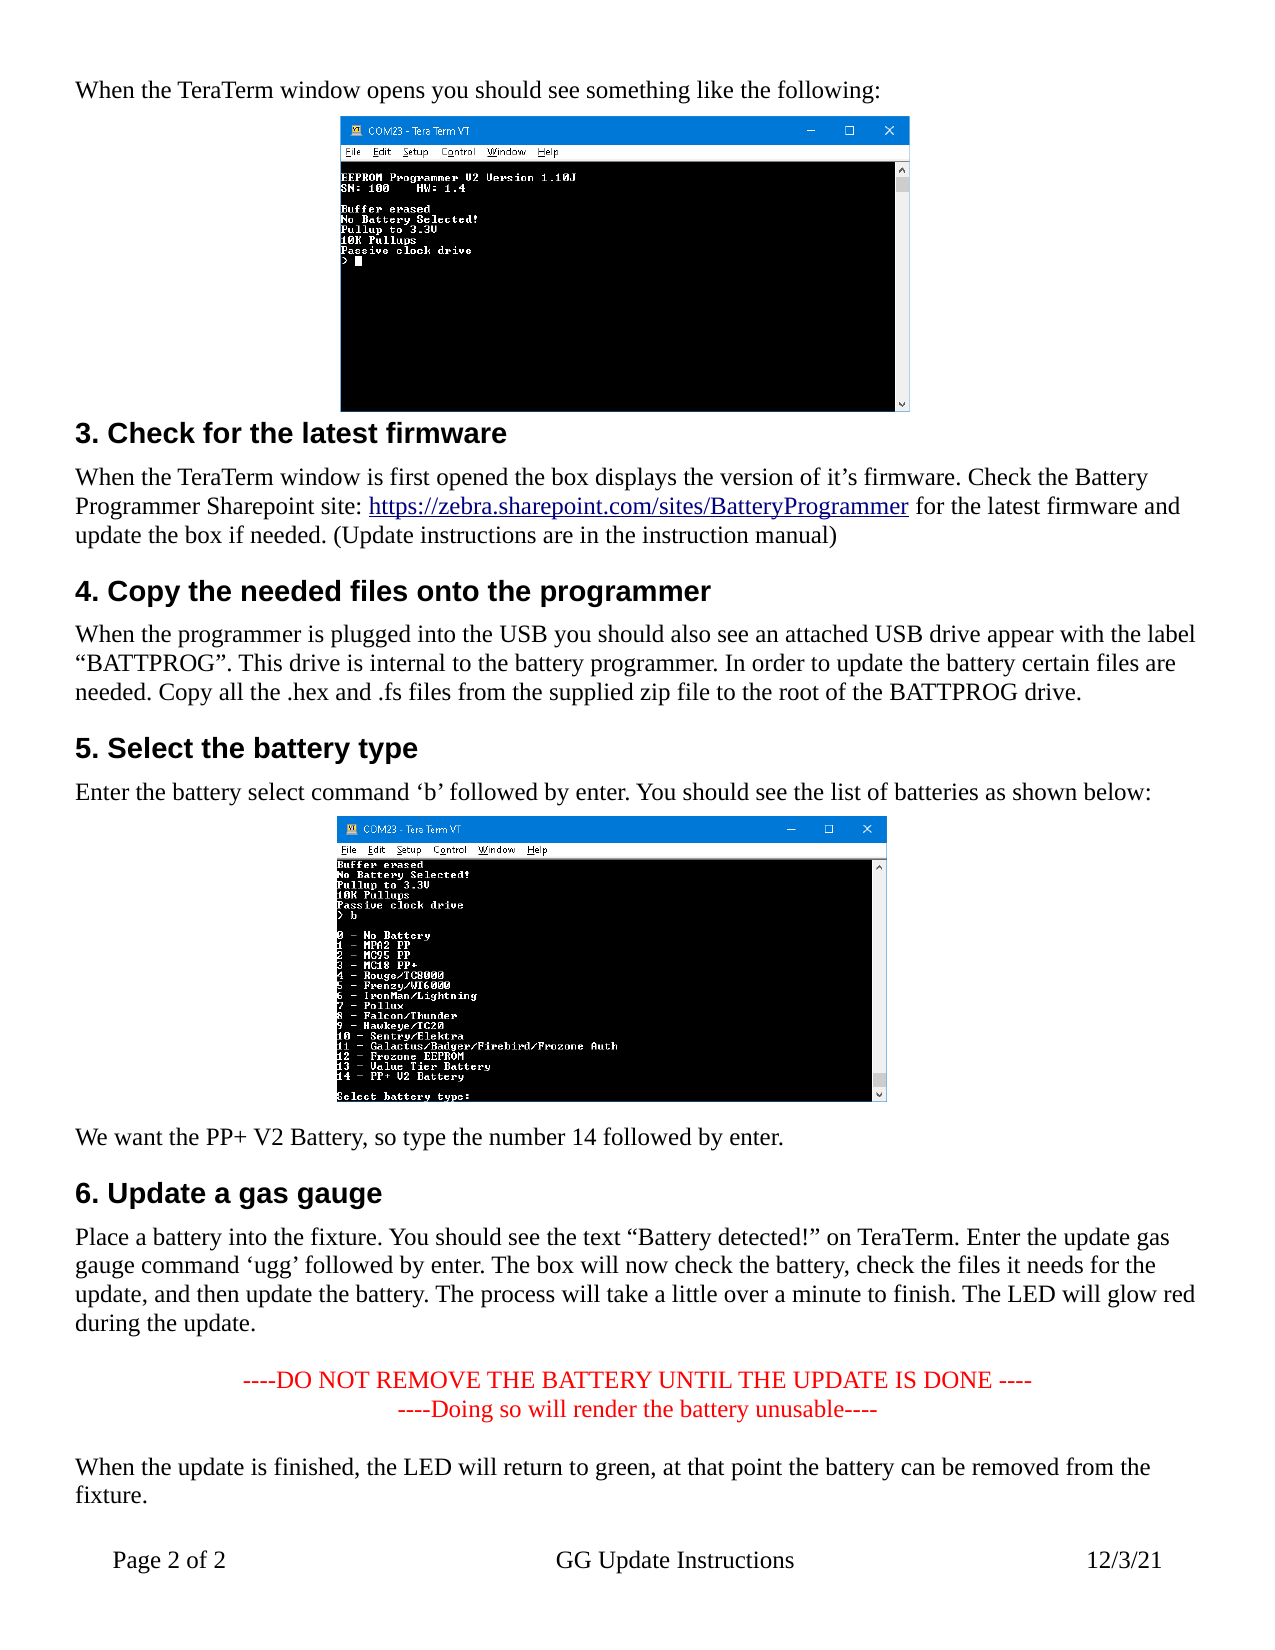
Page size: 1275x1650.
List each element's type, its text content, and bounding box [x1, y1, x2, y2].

subtitle 5. Select the battery type [75, 731, 1200, 764]
subtitle 4. Copy the needed files onto the programmer [75, 573, 1200, 607]
subtitle When the update is finished, the LED will return to green, at that point the battery can be removed from the fixture. [75, 1452, 1200, 1509]
subtitle When the TeraTerm window is first opened the box displays the version of it’s firmware. Check the Battery Programmer Sharepoint site: https://zebra.sharepoint.com/sites/BatteryProgrammer for the latest firmware and update the box if needed. (Update instructions are in the instruction manual) [75, 462, 1200, 548]
picture [337, 816, 887, 1102]
subtitle Place a battery into the fixture. You should see the text “Battery detected!” on TeraTerm. Enter the update gas gauge command ‘ugg’ followed by enter. The box will now check the battery, check the files it needs for the update, and then update the battery. The process will take a little over a minute to finish. The LED will glow red during the update. [75, 1222, 1200, 1337]
subtitle 3. Check for the latest firmware [75, 416, 1200, 450]
subtitle Enter the battery select command ‘b’ followed by enter. You should see the list of batteries as shown below: [75, 777, 1200, 806]
subtitle When the programmer is plugged into the USB you should also see an attached USB drive appear with the label “BATTPROG”. This drive is internal to the battery programmer. In order to update the battery certain files are needed. Copy all the .hex and .fs files from the supplied zip file to the root of the BATTPROG drive. [75, 619, 1200, 706]
subtitle We want the PP+ V2 Battery, so type the number 14 followed by enter. [75, 1122, 1200, 1151]
subtitle ----Doing so will render the battery unusable---- [75, 1394, 1200, 1423]
subtitle 6. Update a gas gauge [75, 1176, 1200, 1209]
subtitle When the TeraTerm window opens you should see something like the following: [75, 75, 1200, 104]
picture [340, 116, 910, 412]
subtitle ----DO NOT REMOVE THE BATTERY UNTIL THE UPDATE IS DONE ---- [75, 1365, 1200, 1394]
